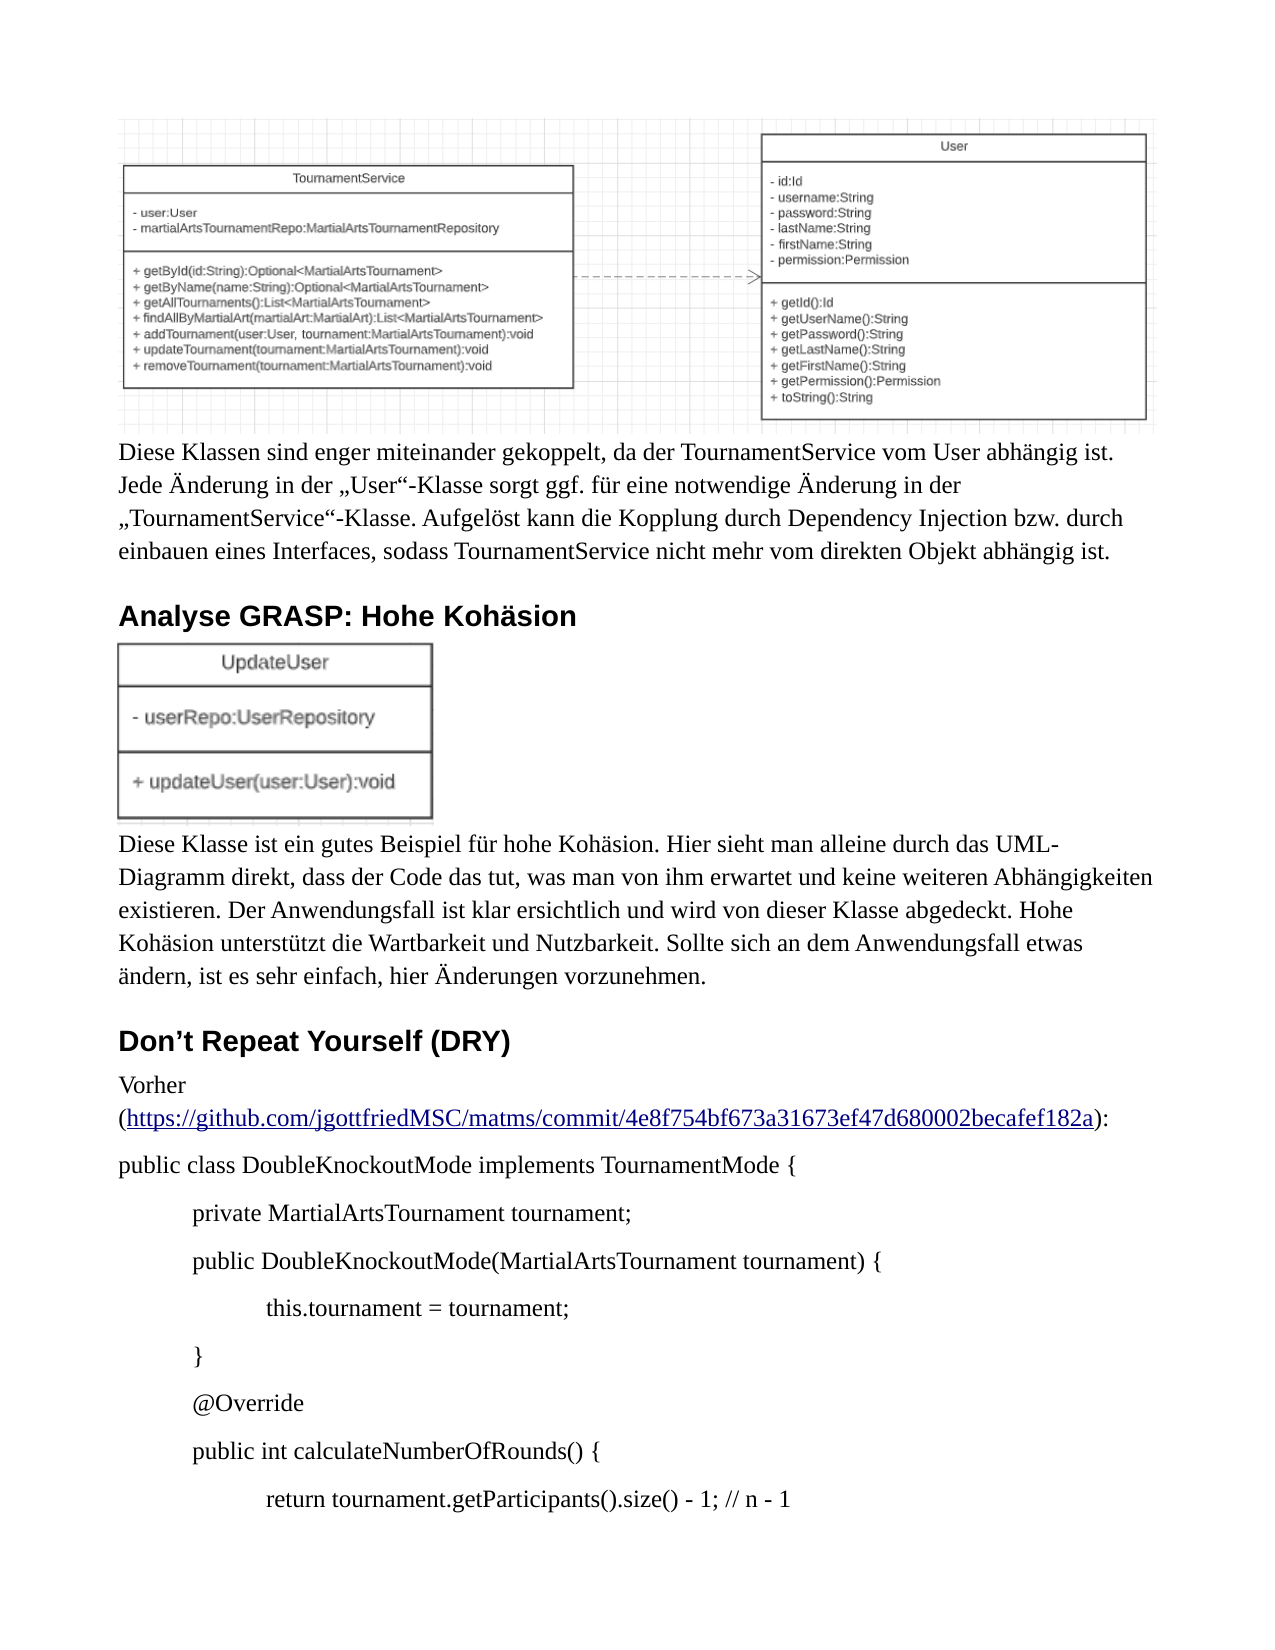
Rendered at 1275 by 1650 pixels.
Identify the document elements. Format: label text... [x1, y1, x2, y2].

text public DoubleKnockoutMode(MartialArtsTournament tournament) { [118, 1246, 1157, 1274]
subtitle Analyse GRASP: Hohe Kohäsion [118, 599, 1157, 632]
text private MartialArtsTournament tournament; [118, 1198, 1157, 1227]
subtitle Don’t Repeat Yourself (DRY) [118, 1024, 1157, 1057]
text this.tournament = tournament; [118, 1293, 1157, 1322]
text Diese Klasse ist ein gutes Beispiel für hohe Kohäsion. Hier sieht man alleine durch das UML-Diagramm direkt, dass der Code das tut, was man von ihm erwartet und keine weiteren Abhängigkeiten existieren. Der Anwendungsfall ist klar ersichtlich und wird von dieser Klasse abgedeckt. Hohe Kohäsion unterstützt die Wartbarkeit und Nutzbarkeit. Sollte sich an dem Anwendungsfall etwas ändern, ist es sehr einfach, hier Änderungen vorzunehmen. [118, 645, 1157, 990]
text public class DoubleKnockoutMode implements TournamentMode { [118, 1151, 1157, 1179]
text public int calculateNumberOfRounds() { [118, 1436, 1157, 1465]
text Vorher (https://github.com/jgottfriedMSC/matms/commit/4e8f754bf673a31673ef47d680002becafef182a): [118, 1070, 1157, 1132]
picture [118, 118, 1157, 434]
picture [117, 642, 435, 826]
text } [118, 1341, 1157, 1370]
text return tournament.getParticipants().size() - 1; // n - 1 [118, 1484, 1157, 1512]
text @Override [118, 1388, 1157, 1417]
text Diese Klassen sind enger miteinander gekoppelt, da der TournamentService vom User abhängig ist. Jede Änderung in der „User“-Klasse sorgt ggf. für eine notwendige Änderung in der „TournamentService“-Klasse. Aufgelöst kann die Kopplung durch Dependency Injection bzw. durch einbauen eines Interfaces, sodass TournamentService nicht mehr vom direkten Objekt abhängig ist. [118, 434, 1157, 565]
